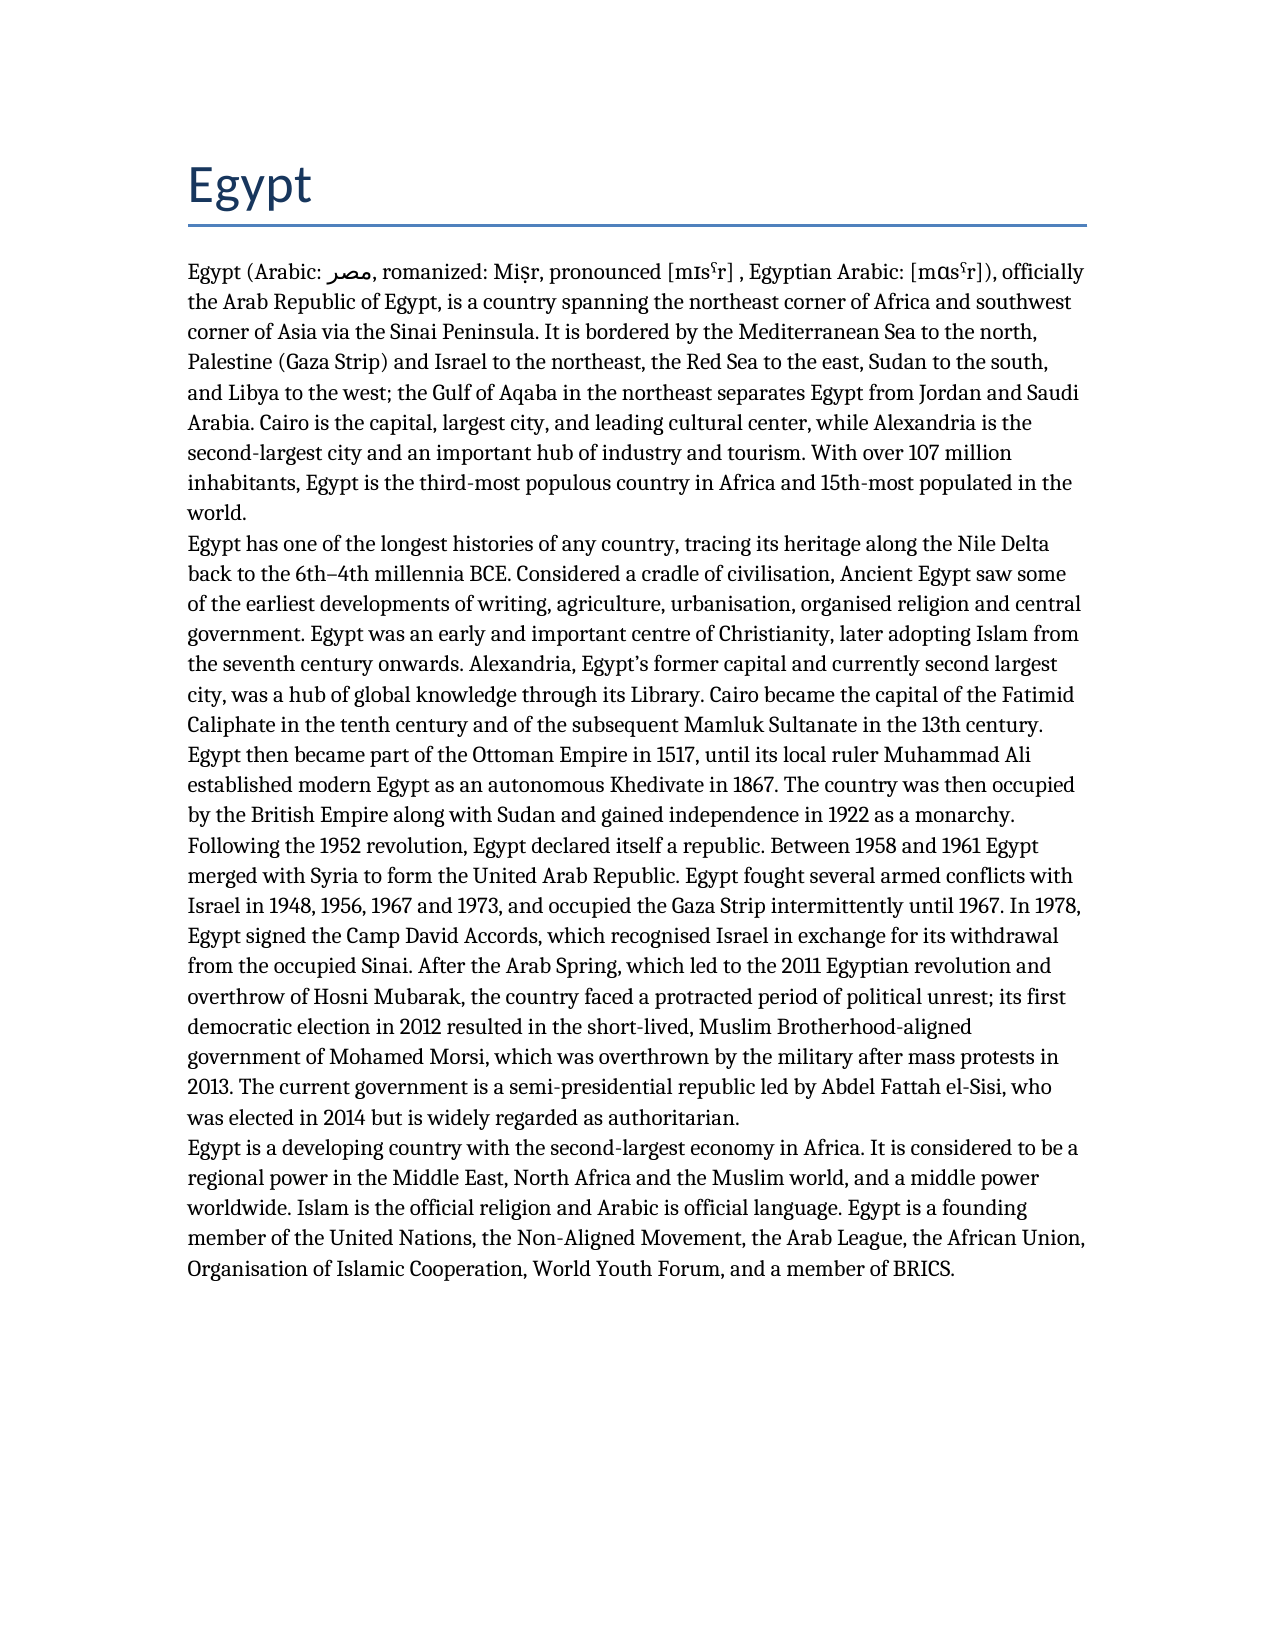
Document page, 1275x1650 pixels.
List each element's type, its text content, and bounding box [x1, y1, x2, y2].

text Egypt (Arabic: مصر, romanized: Miṣr, pronounced [mɪsˤr] , Egyptian Arabic: [mɑsˤr]), officially the Arab Republic of Egypt, is a country spanning the northeast corner of Africa and southwest corner of Asia via the Sinai Peninsula. It is bordered by the Mediterranean Sea to the north, Palestine (Gaza Strip) and Israel to the northeast, the Red Sea to the east, Sudan to the south, and Libya to the west; the Gulf of Aqaba in the northeast separates Egypt from Jordan and Saudi Arabia. Cairo is the capital, largest city, and leading cultural center, while Alexandria is the second-largest city and an important hub of industry and tourism. With over 107 million inhabitants, Egypt is the third-most populous country in Africa and 15th-most populated in the world. Egypt has one of the longest histories of any country, tracing its heritage along the Nile Delta back to the 6th–4th millennia BCE. Considered a cradle of civilisation, Ancient Egypt saw some of the earliest developments of writing, agriculture, urbanisation, organised religion and central government. Egypt was an early and important centre of Christianity, later adopting Islam from the seventh century onwards. Alexandria, Egypt’s former capital and currently second largest city, was a hub of global knowledge through its Library. Cairo became the capital of the Fatimid Caliphate in the tenth century and of the subsequent Mamluk Sultanate in the 13th century. Egypt then became part of the Ottoman Empire in 1517, until its local ruler Muhammad Ali established modern Egypt as an autonomous Khedivate in 1867. The country was then occupied by the British Empire along with Sudan and gained independence in 1922 as a monarchy. Following the 1952 revolution, Egypt declared itself a republic. Between 1958 and 1961 Egypt merged with Syria to form the United Arab Republic. Egypt fought several armed conflicts with Israel in 1948, 1956, 1967 and 1973, and occupied the Gaza Strip intermittently until 1967. In 1978, Egypt signed the Camp David Accords, which recognised Israel in exchange for its withdrawal from the occupied Sinai. After the Arab Spring, which led to the 2011 Egyptian revolution and overthrow of Hosni Mubarak, the country faced a protracted period of political unrest; its first democratic election in 2012 resulted in the short-lived, Muslim Brotherhood-aligned government of Mohamed Morsi, which was overthrown by the military after mass protests in 2013. The current government is a semi-presidential republic led by Abdel Fattah el-Sisi, who was elected in 2014 but is widely regarded as authoritarian. Egypt is a developing country with the second-largest economy in Africa. It is considered to be a regional power in the Middle East, North Africa and the Muslim world, and a middle power worldwide. Islam is the official religion and Arabic is official language. Egypt is a founding member of the United Nations, the Non-Aligned Movement, the Arab League, the African Union, Organisation of Islamic Cooperation, World Youth Forum, and a member of BRICS. [187, 258, 1087, 1282]
title Egypt [187, 150, 1087, 227]
